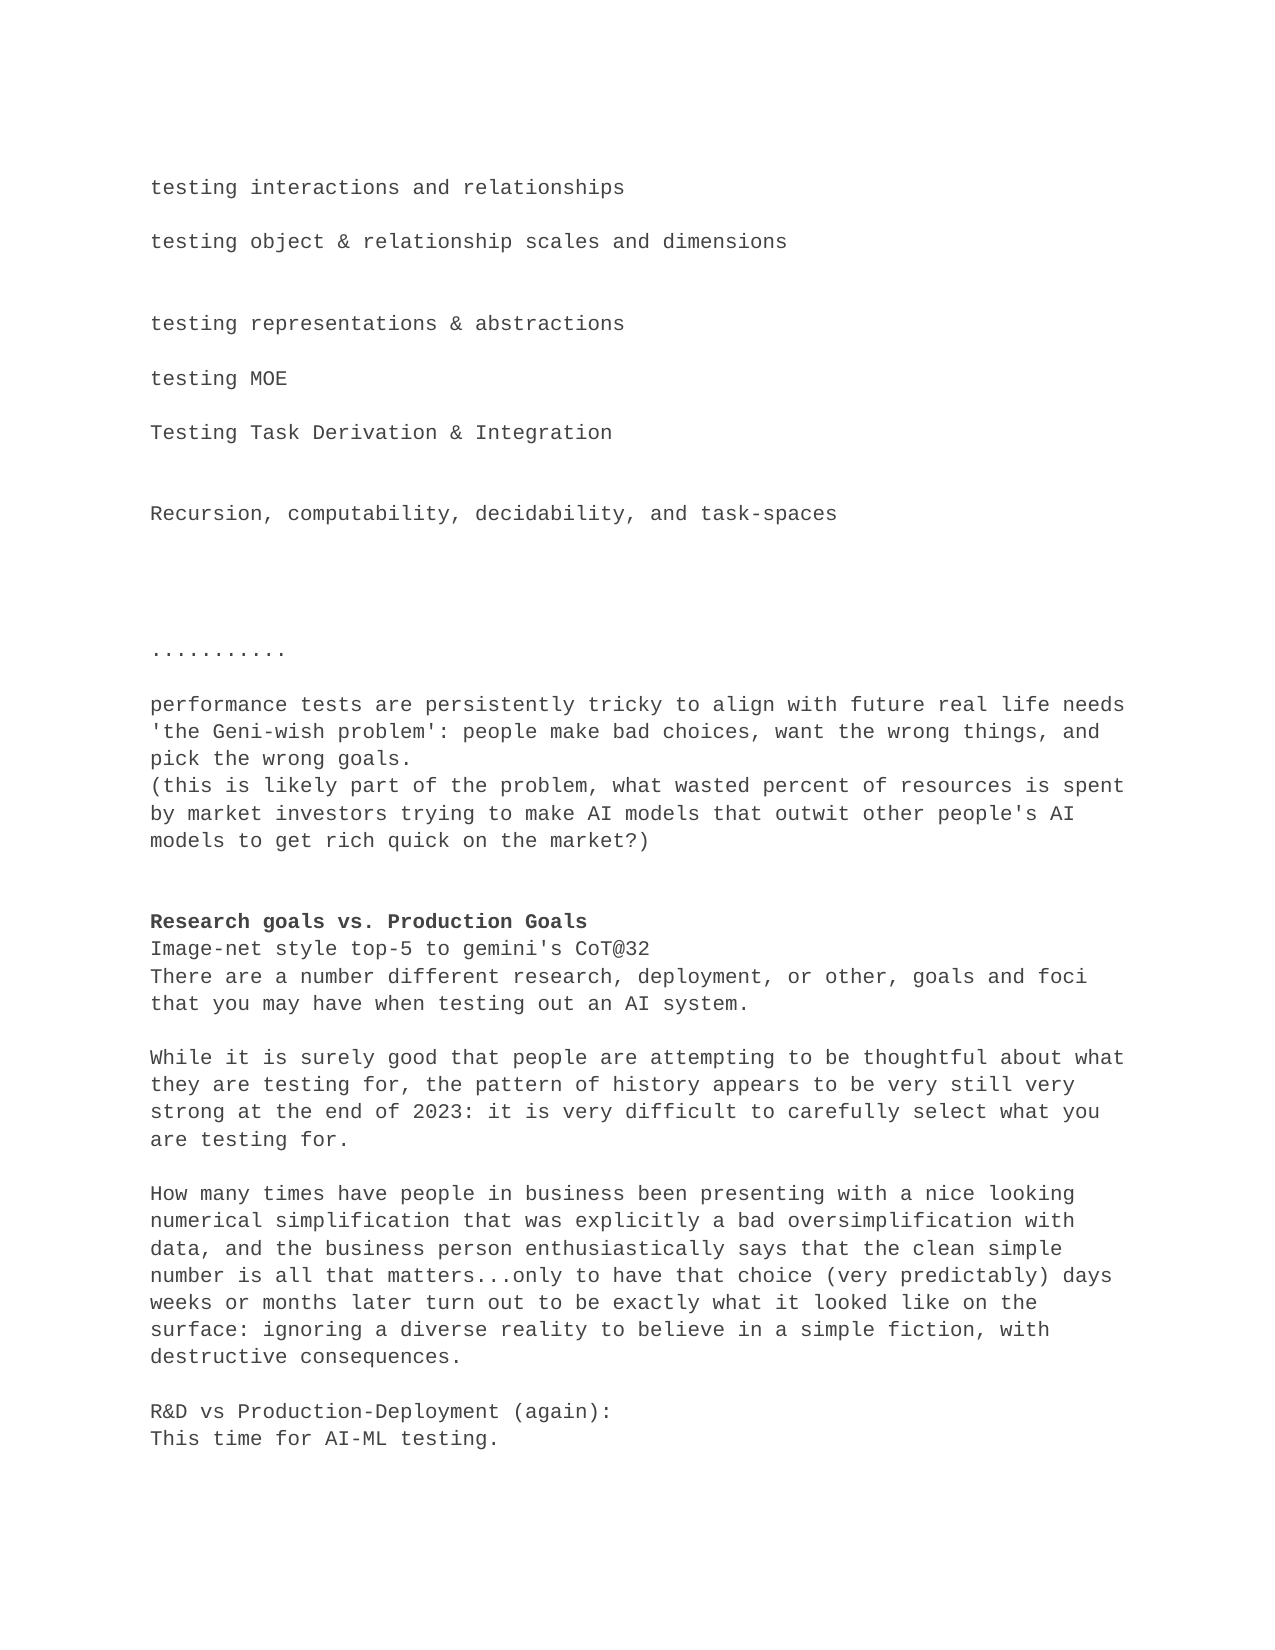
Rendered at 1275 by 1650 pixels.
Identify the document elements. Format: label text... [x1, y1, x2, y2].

text Research goals vs. Production Goals [150, 911, 1125, 935]
text testing interactions and relationships [150, 177, 1125, 201]
text ........... [150, 639, 1125, 663]
text While it is surely good that people are attempting to be thoughtful about what they are testing for, the pattern of history appears to be very still very strong at the end of 2023: it is very difficult to carefully select what you are testing for. [150, 1047, 1125, 1152]
text testing MOE [150, 367, 1125, 391]
text performance tests are persistently tricky to align with future real life needs [150, 694, 1125, 717]
text Image-net style top-5 to gemini's CoT@32 [150, 938, 1125, 962]
text How many times have people in business been presenting with a nice looking numerical simplification that was explicitly a bad oversimplification with data, and the business person enthusiastically says that the clean simple number is all that matters...only to have that choice (very predictably) days weeks or months later turn out to be exactly what it looked like on the surface: ignoring a diverse reality to believe in a simple fiction, with destructive consequences. [150, 1183, 1125, 1370]
text Testing Task Derivation & Integration [150, 422, 1125, 446]
text 'the Geni-wish problem': people make bad choices, want the wrong things, and pick the wrong goals. [150, 721, 1125, 772]
text (this is likely part of the problem, what wasted percent of resources is spent by market investors trying to make AI models that outwit other people's AI models to get rich quick on the market?) [150, 775, 1125, 853]
text This time for AI-ML testing. [150, 1428, 1125, 1451]
text There are a number different research, deployment, or other, goals and foci that you may have when testing out an AI system. [150, 966, 1125, 1016]
text Recursion, computability, decidability, and task-spaces [150, 503, 1125, 527]
text R&D vs Production-Deployment (again): [150, 1401, 1125, 1424]
text testing object & relationship scales and dimensions [150, 232, 1125, 255]
text testing representations & abstractions [150, 313, 1125, 337]
